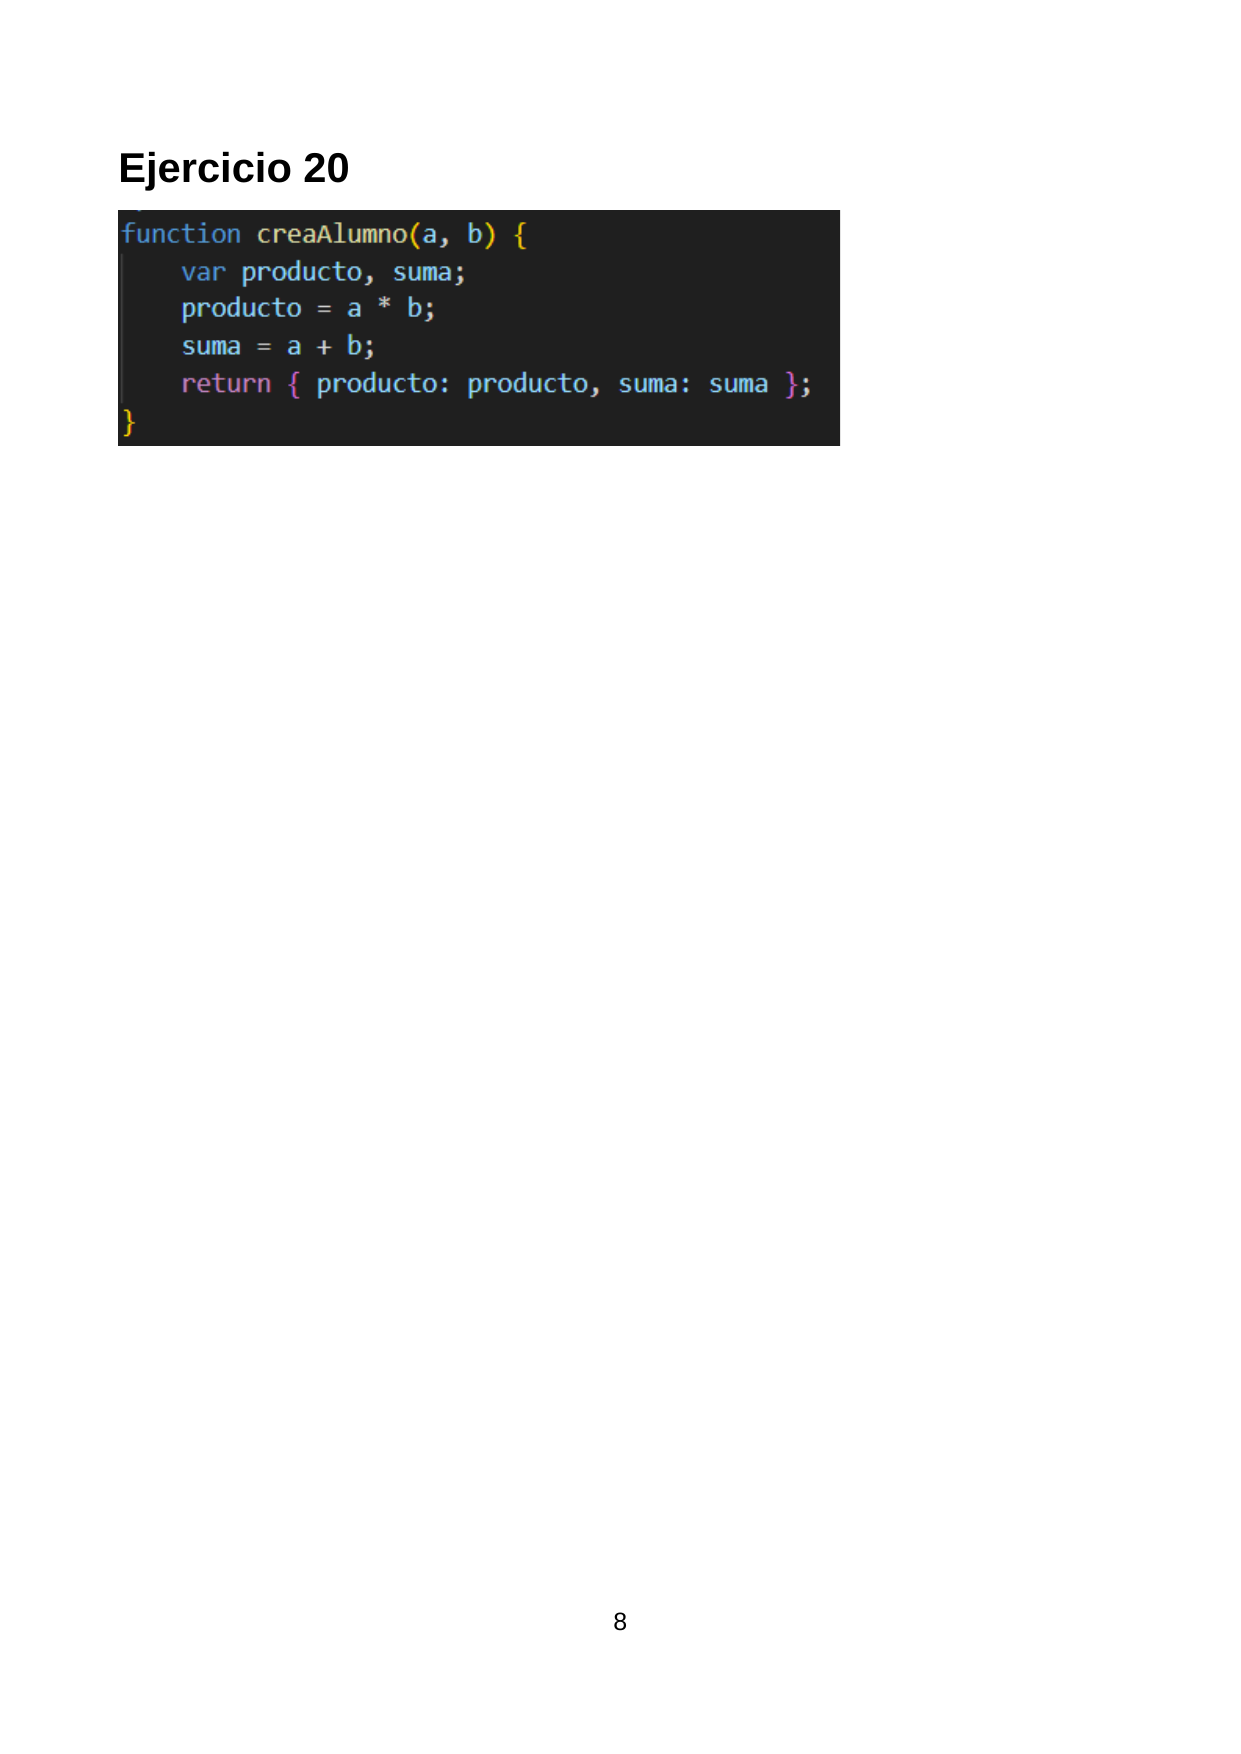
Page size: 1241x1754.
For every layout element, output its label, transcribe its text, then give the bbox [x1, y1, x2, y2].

picture [118, 210, 840, 446]
subtitle Ejercicio 20 [118, 143, 1122, 191]
